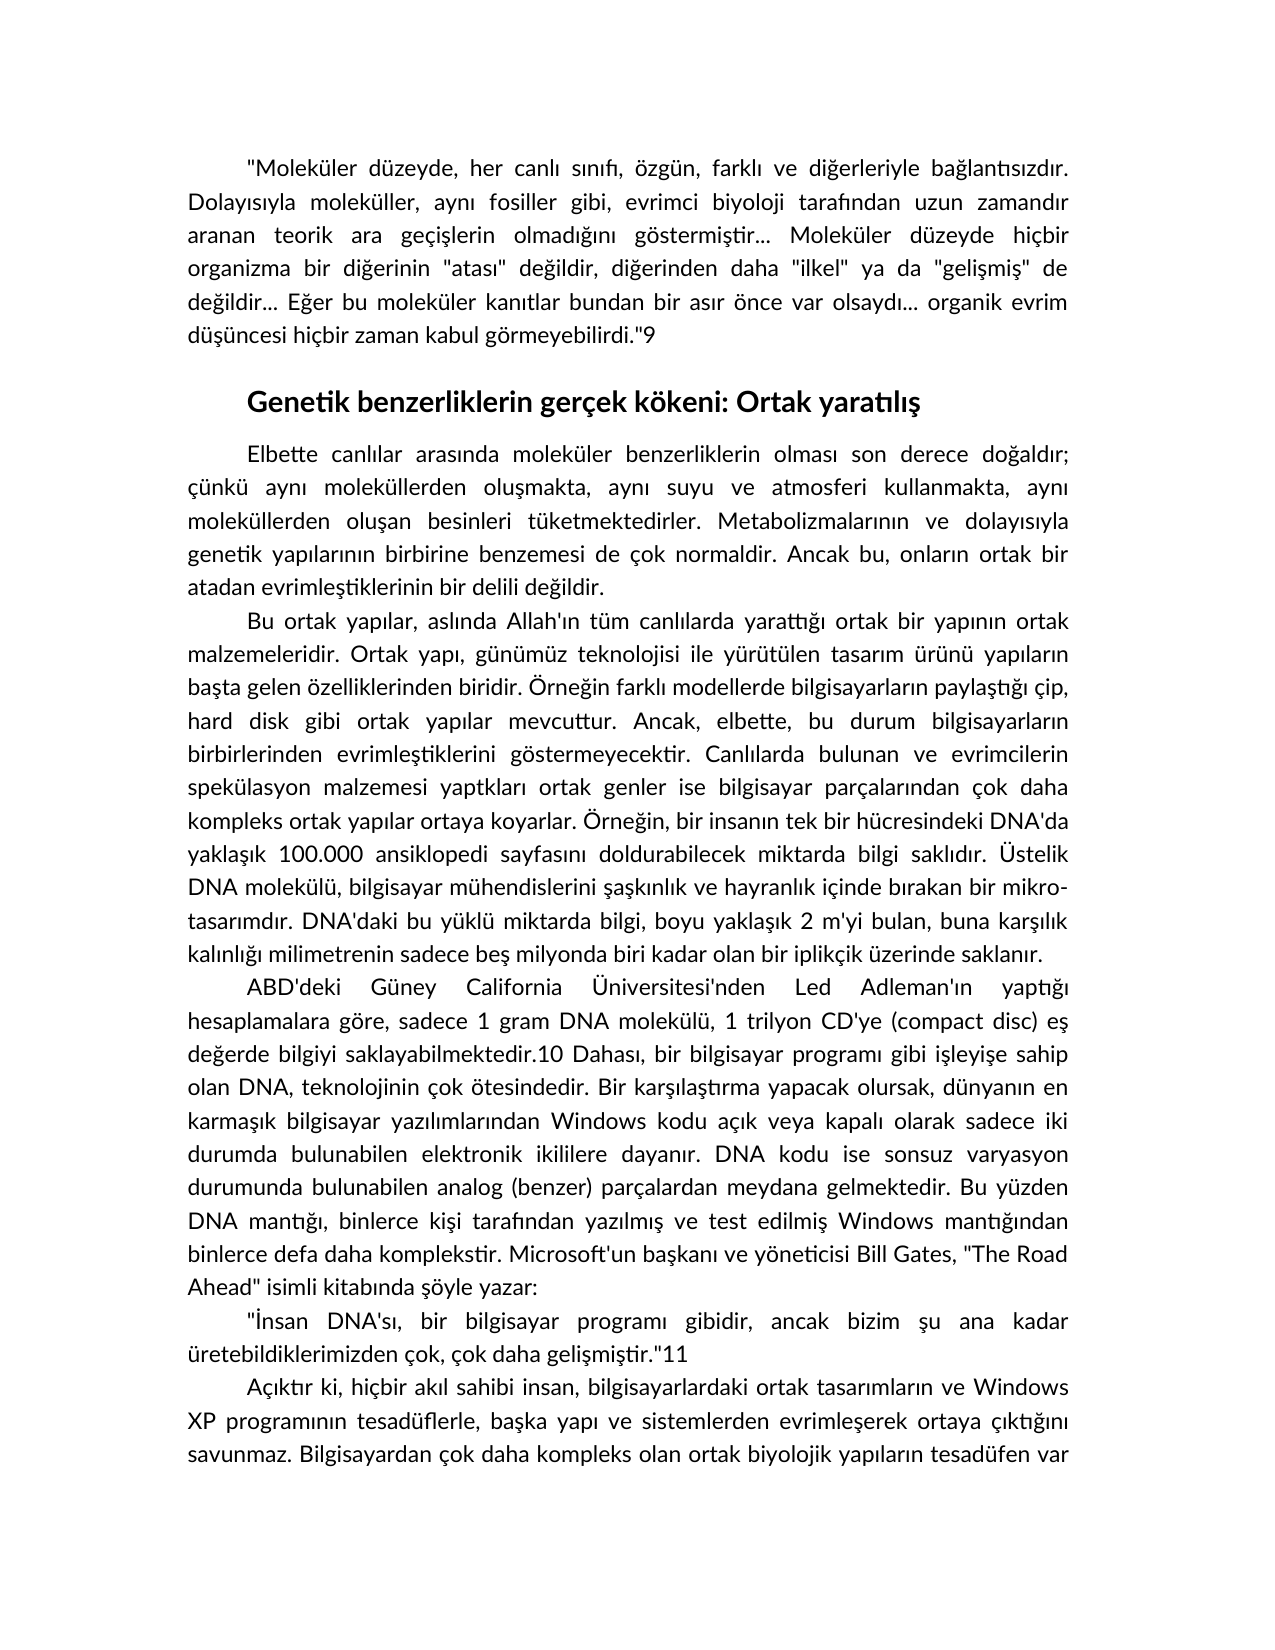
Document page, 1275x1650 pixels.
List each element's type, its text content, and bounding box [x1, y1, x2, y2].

text "Moleküler düzeyde, her canlı sınıfı, özgün, farklı ve diğerleriyle bağlantısızdır. Dolayısıyla moleküller, aynı fosiller gibi, evrimci biyoloji tarafından uzun zamandır aranan teorik ara geçişlerin olmadığını göstermiştir... Moleküler düzeyde hiçbir organizma bir diğerinin "atası" değildir, diğerinden daha "ilkel" ya da "gelişmiş" de değildir... Eğer bu moleküler kanıtlar bundan bir asır önce var olsaydı... organik evrim düşüncesi hiçbir zaman kabul görmeyebilirdi."9 [187, 150, 1070, 350]
text Elbette canlılar arasında moleküler benzerliklerin olması son derece doğaldır; çünkü aynı moleküllerden oluşmakta, aynı suyu ve atmosferi kullanmakta, aynı moleküllerden oluşan besinleri tüketmektedirler. Metabolizmalarının ve dolayısıyla genetik yapılarının birbirine benzemesi de çok normaldir. Ancak bu, onların ortak bir atadan evrimleştiklerinin bir delili değildir. [187, 436, 1070, 602]
text Bu ortak yapılar, aslında Allah'ın tüm canlılarda yarattığı ortak bir yapının ortak malzemeleridir. Ortak yapı, günümüz teknolojisi ile yürütülen tasarım ürünü yapıların başta gelen özelliklerinden biridir. Örneğin farklı modellerde bilgisayarların paylaştığı çip, hard disk gibi ortak yapılar mevcuttur. Ancak, elbette, bu durum bilgisayarların birbirlerinden evrimleştiklerini göstermeyecektir. Canlılarda bulunan ve evrimcilerin spekülasyon malzemesi yaptkları ortak genler ise bilgisayar parçalarından çok daha kompleks ortak yapılar ortaya koyarlar. Örneğin, bir insanın tek bir hücresindeki DNA'da yaklaşık 100.000 ansiklopedi sayfasını doldurabilecek miktarda bilgi saklıdır. Üstelik DNA molekülü, bilgisayar mühendislerini şaşkınlık ve hayranlık içinde bırakan bir mikro-tasarımdır. DNA'daki bu yüklü miktarda bilgi, boyu yaklaşık 2 m'yi bulan, buna karşılık kalınlığı milimetrenin sadece beş milyonda biri kadar olan bir iplikçik üzerinde saklanır. [187, 602, 1070, 969]
text "İnsan DNA'sı, bir bilgisayar programı gibidir, ancak bizim şu ana kadar üretebildiklerimizden çok, çok daha gelişmiştir."11 [187, 1302, 1070, 1369]
subtitle Genetik benzerliklerin gerçek kökeni: Ortak yaratılış [187, 383, 1070, 418]
text ABD'deki Güney California Üniversitesi'nden Led Adleman'ın yaptığı hesaplamalara göre, sadece 1 gram DNA molekülü, 1 trilyon CD'ye (compact disc) eş değerde bilgiyi saklayabilmektedir.10 Dahası, bir bilgisayar programı gibi işleyişe sahip olan DNA, teknolojinin çok ötesindedir. Bir karşılaştırma yapacak olursak, dünyanın en karmaşık bilgisayar yazılımlarından Windows kodu açık veya kapalı olarak sadece iki durumda bulunabilen elektronik ikililere dayanır. DNA kodu ise sonsuz varyasyon durumunda bulunabilen analog (benzer) parçalardan meydana gelmektedir. Bu yüzden DNA mantığı, binlerce kişi tarafından yazılmış ve test edilmiş Windows mantığından binlerce defa daha komplekstir. Microsoft'un başkanı ve yöneticisi Bill Gates, "The Road Ahead" isimli kitabında şöyle yazar: [187, 969, 1070, 1302]
text Açıktır ki, hiçbir akıl sahibi insan, bilgisayarlardaki ortak tasarımların ve Windows XP programının tesadüflerle, başka yapı ve sistemlerden evrimleşerek ortaya çıktığını savunmaz. Bilgisayardan çok daha kompleks olan ortak biyolojik yapıların tesadüfen var [187, 1369, 1070, 1469]
